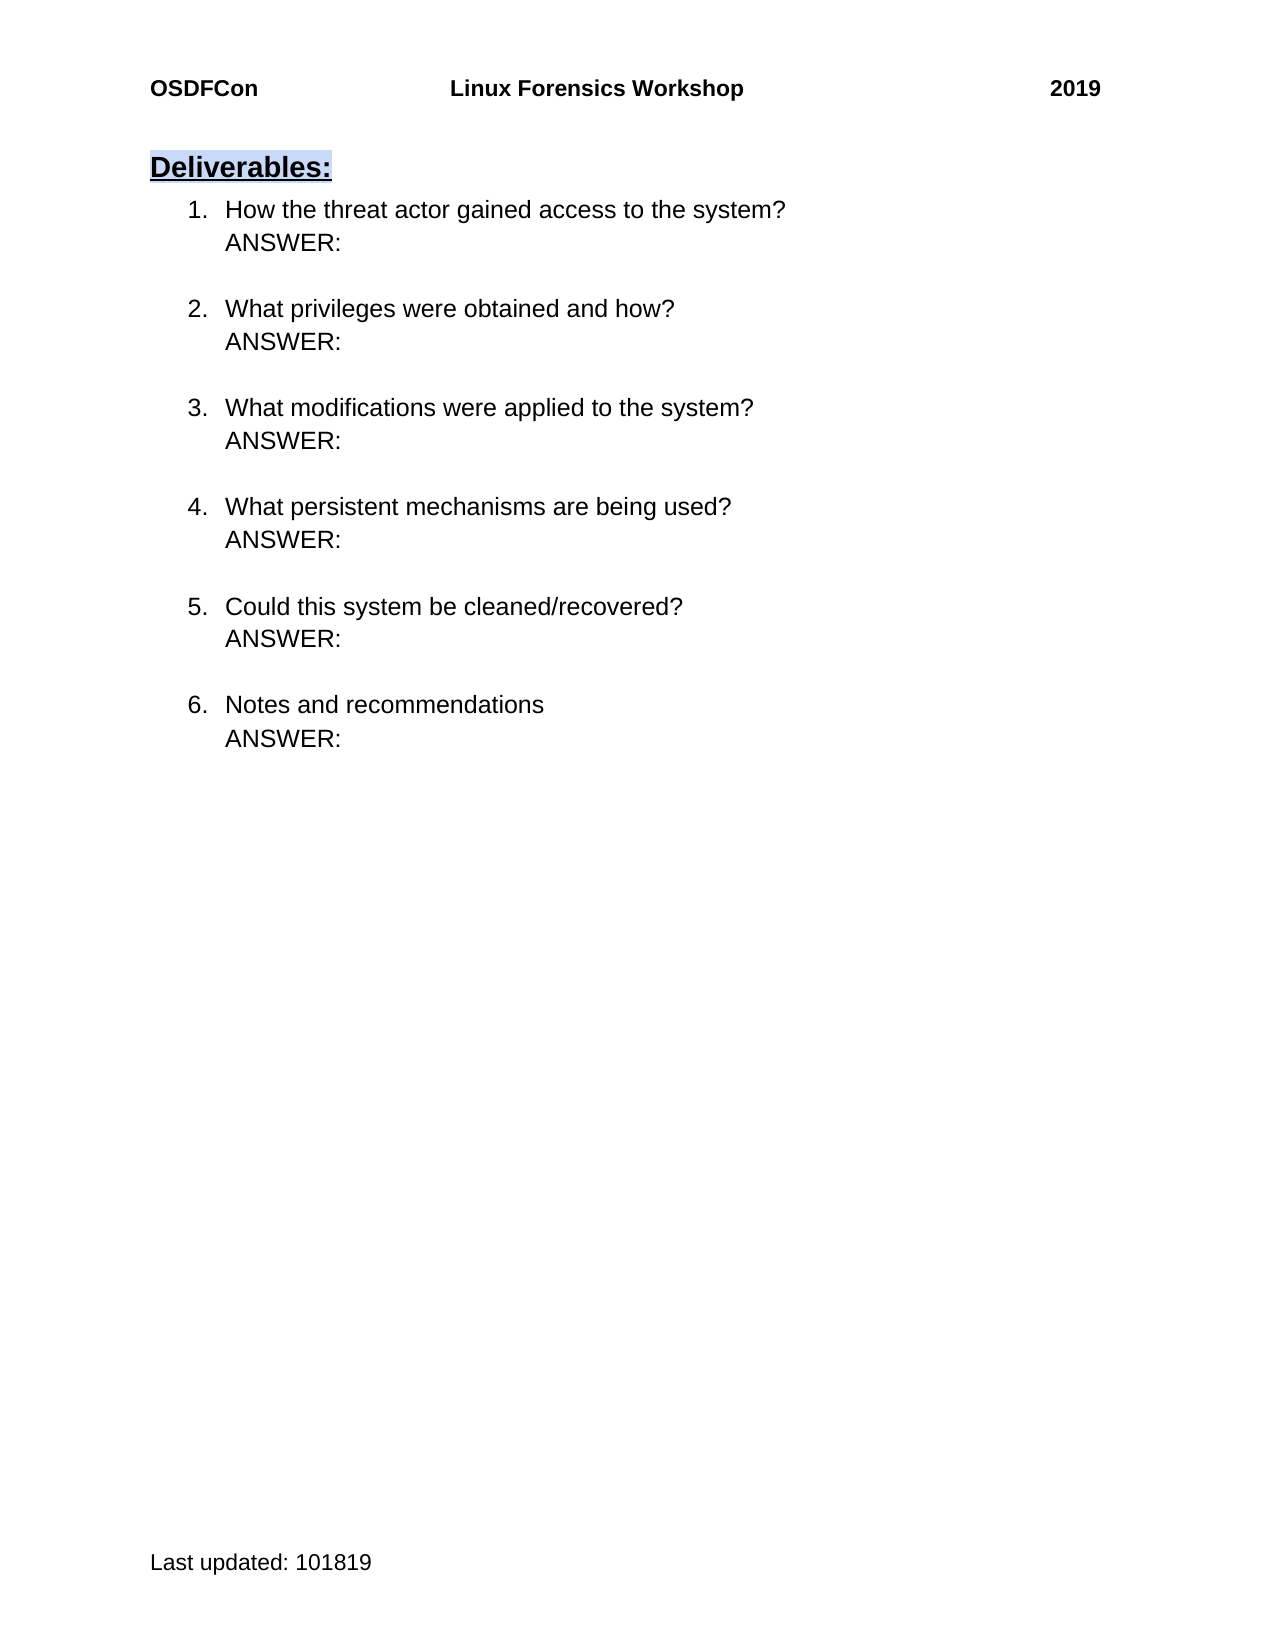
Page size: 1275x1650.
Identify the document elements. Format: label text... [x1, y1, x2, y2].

list Notes and recommendations [187, 691, 1125, 719]
text ANSWER: [225, 327, 1125, 356]
list How the threat actor gained access to the system? [187, 195, 1125, 224]
text Deliverables: [150, 150, 1125, 183]
text ANSWER: [225, 624, 1125, 653]
list What privileges were obtained and how? [187, 294, 1125, 323]
text ANSWER: [225, 525, 1125, 554]
text ANSWER: [225, 228, 1125, 257]
text ANSWER: [225, 426, 1125, 455]
list What modifications were applied to the system? [187, 393, 1125, 422]
list Could this system be cleaned/recovered? [187, 591, 1125, 620]
list What persistent mechanisms are being used? [187, 492, 1125, 521]
text ANSWER: [225, 723, 1125, 752]
